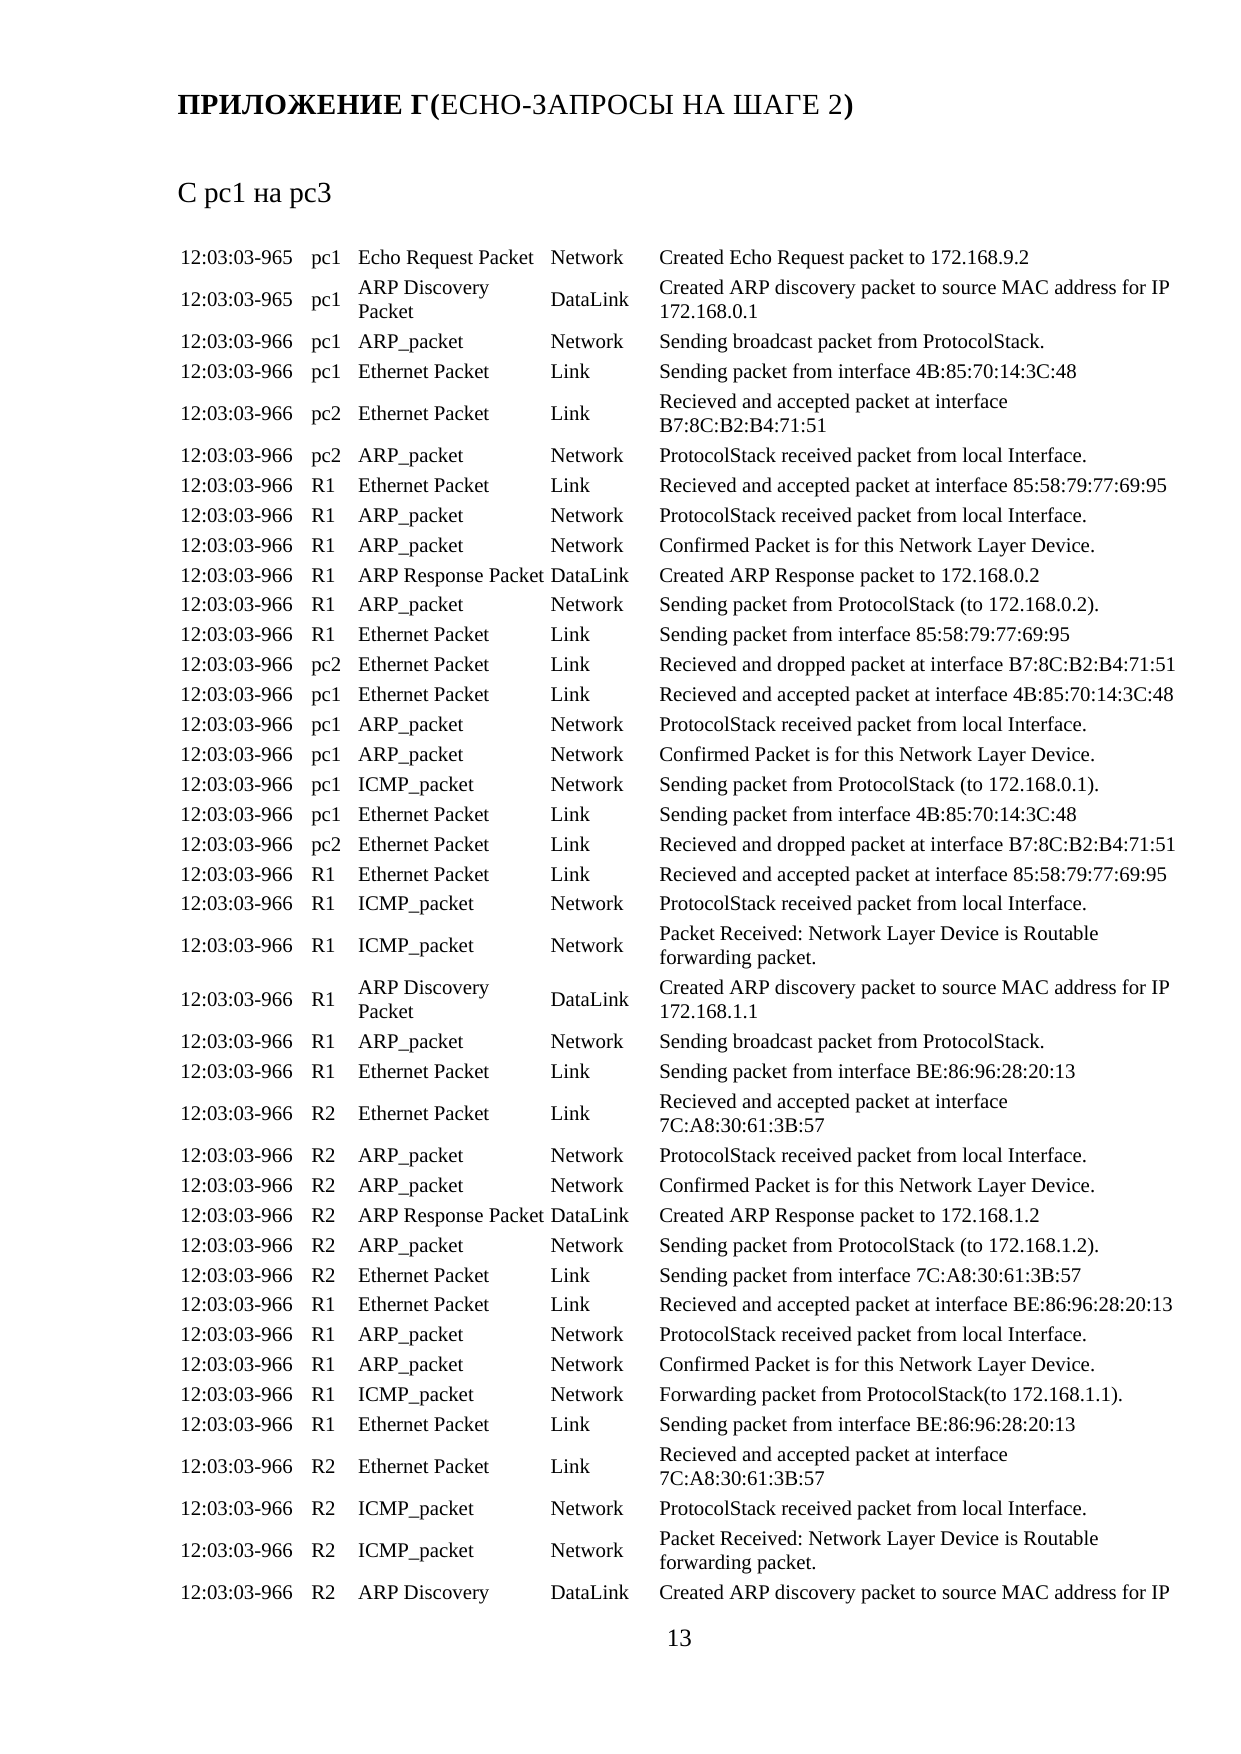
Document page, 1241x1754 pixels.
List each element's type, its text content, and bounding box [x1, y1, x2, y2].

table_cell ARP Discovery Packet [355, 272, 547, 326]
table_cell Ethernet Packet [355, 829, 547, 858]
table_header 12:03:03-965 [177, 243, 308, 272]
table_cell Sending packet from interface BE:86:96:28:20:13 [656, 1056, 1181, 1086]
table_cell Ethernet Packet [355, 1056, 547, 1086]
table_cell Created ARP discovery packet to source MAC address for IP [656, 1577, 1181, 1607]
table_cell pc2 [308, 386, 355, 440]
table_cell Network [548, 1493, 656, 1523]
table_cell Network [548, 440, 656, 470]
table_cell 12:03:03-966 [177, 530, 308, 559]
table_cell Link [548, 1056, 656, 1086]
table_cell 12:03:03-966 [177, 1379, 308, 1409]
table_cell Ethernet Packet [355, 386, 547, 440]
table_header pc1 [308, 243, 355, 272]
table_cell R2 [308, 1200, 355, 1230]
table_cell Recieved and dropped packet at interface B7:8C:B2:B4:71:51 [656, 829, 1181, 858]
table_cell Ethernet Packet [355, 649, 547, 679]
table_cell Sending packet from ProtocolStack (to 172.168.1.2). [656, 1230, 1181, 1259]
table_cell Link [548, 679, 656, 709]
table_cell Recieved and accepted packet at interface B7:8C:B2:B4:71:51 [656, 386, 1181, 440]
table_cell Created ARP Response packet to 172.168.0.2 [656, 560, 1181, 589]
table_cell pc1 [308, 272, 355, 326]
table_cell 12:03:03-966 [177, 1493, 308, 1523]
table_cell 12:03:03-966 [177, 1577, 308, 1607]
table_cell pc1 [308, 679, 355, 709]
table_cell ARP Discovery Packet [355, 972, 547, 1026]
table_cell Link [548, 1409, 656, 1439]
table_cell pc1 [308, 739, 355, 769]
table_cell R1 [308, 560, 355, 589]
table_cell ARP_packet [355, 1026, 547, 1056]
table_cell R1 [308, 590, 355, 619]
table_cell Recieved and accepted packet at interface 7C:A8:30:61:3B:57 [656, 1439, 1181, 1493]
table_cell Link [548, 829, 656, 858]
table_header Created Echo Request packet to 172.168.9.2 [656, 243, 1181, 272]
table_cell Link [548, 356, 656, 386]
table_cell ProtocolStack received packet from local Interface. [656, 889, 1181, 918]
table_cell Recieved and accepted packet at interface 7C:A8:30:61:3B:57 [656, 1086, 1181, 1140]
table_cell R1 [308, 1379, 355, 1409]
table_cell Sending packet from ProtocolStack (to 172.168.0.2). [656, 590, 1181, 619]
table_cell Created ARP discovery packet to source MAC address for IP 172.168.1.1 [656, 972, 1181, 1026]
table_cell ARP_packet [355, 1230, 547, 1259]
table_cell Sending packet from interface 4B:85:70:14:3C:48 [656, 799, 1181, 829]
table_cell Recieved and accepted packet at interface 85:58:79:77:69:95 [656, 859, 1181, 888]
table_cell R1 [308, 1409, 355, 1439]
table_cell 12:03:03-966 [177, 590, 308, 619]
table_header Echo Request Packet [355, 243, 547, 272]
table_cell 12:03:03-966 [177, 1260, 308, 1289]
table_cell Network [548, 1319, 656, 1349]
table_cell Sending packet from interface 85:58:79:77:69:95 [656, 619, 1181, 649]
table_cell 12:03:03-966 [177, 1056, 308, 1086]
table_cell Network [548, 530, 656, 559]
table_cell R1 [308, 889, 355, 918]
table_cell Ethernet Packet [355, 619, 547, 649]
table_cell Link [548, 1290, 656, 1319]
table_cell ICMP_packet [355, 918, 547, 972]
table_cell R2 [308, 1230, 355, 1259]
table_cell R1 [308, 619, 355, 649]
table_cell Forwarding packet from ProtocolStack(to 172.168.1.1). [656, 1379, 1181, 1409]
table_cell ProtocolStack received packet from local Interface. [656, 440, 1181, 470]
table_cell Recieved and accepted packet at interface BE:86:96:28:20:13 [656, 1290, 1181, 1319]
text C pc1 на pc3 [177, 175, 1181, 208]
table_cell 12:03:03-966 [177, 829, 308, 858]
table_cell Ethernet Packet [355, 1290, 547, 1319]
table_cell R2 [308, 1140, 355, 1170]
table_cell Network [548, 739, 656, 769]
table_cell 12:03:03-966 [177, 1140, 308, 1170]
table_cell 12:03:03-966 [177, 859, 308, 888]
table_cell R1 [308, 859, 355, 888]
table_cell Ethernet Packet [355, 1086, 547, 1140]
table_cell ICMP_packet [355, 1379, 547, 1409]
table_cell 12:03:03-966 [177, 739, 308, 769]
table_cell ProtocolStack received packet from local Interface. [656, 500, 1181, 530]
table_cell ProtocolStack received packet from local Interface. [656, 709, 1181, 739]
table_cell ProtocolStack received packet from local Interface. [656, 1493, 1181, 1523]
table_cell Link [548, 1439, 656, 1493]
table_cell Network [548, 1170, 656, 1200]
table_cell Network [548, 1523, 656, 1577]
table_cell Network [548, 918, 656, 972]
table_cell 12:03:03-966 [177, 1230, 308, 1259]
table_cell R1 [308, 530, 355, 559]
table_cell Recieved and accepted packet at interface 4B:85:70:14:3C:48 [656, 679, 1181, 709]
table_cell Link [548, 470, 656, 500]
table_cell R1 [308, 1026, 355, 1056]
table_cell 12:03:03-966 [177, 1349, 308, 1379]
table_cell ICMP_packet [355, 769, 547, 799]
table_cell 12:03:03-966 [177, 918, 308, 972]
table_cell ARP_packet [355, 530, 547, 559]
table_cell Sending packet from ProtocolStack (to 172.168.0.1). [656, 769, 1181, 799]
table_cell 12:03:03-966 [177, 649, 308, 679]
table_cell Ethernet Packet [355, 1409, 547, 1439]
table_cell 12:03:03-966 [177, 709, 308, 739]
table_cell 12:03:03-966 [177, 1409, 308, 1439]
table_cell 12:03:03-966 [177, 560, 308, 589]
table_cell Network [548, 889, 656, 918]
table_cell R2 [308, 1086, 355, 1140]
table_cell Sending packet from interface 7C:A8:30:61:3B:57 [656, 1260, 1181, 1289]
table_cell R2 [308, 1577, 355, 1607]
table_cell ARP_packet [355, 326, 547, 356]
table_cell 12:03:03-966 [177, 799, 308, 829]
table_cell DataLink [548, 560, 656, 589]
table_cell Ethernet Packet [355, 859, 547, 888]
table_cell Confirmed Packet is for this Network Layer Device. [656, 739, 1181, 769]
table_cell ICMP_packet [355, 889, 547, 918]
table_cell ARP_packet [355, 440, 547, 470]
table_cell Ethernet Packet [355, 470, 547, 500]
table_cell R1 [308, 1056, 355, 1086]
table_cell ARP Response Packet [355, 560, 547, 589]
table_cell ARP_packet [355, 1140, 547, 1170]
table_cell Confirmed Packet is for this Network Layer Device. [656, 1349, 1181, 1379]
table_cell R1 [308, 1319, 355, 1349]
table_cell R1 [308, 918, 355, 972]
table_header Network [548, 243, 656, 272]
table_cell Link [548, 799, 656, 829]
table_cell ARP_packet [355, 590, 547, 619]
table_cell pc1 [308, 356, 355, 386]
table_cell Ethernet Packet [355, 799, 547, 829]
table_cell 12:03:03-966 [177, 326, 308, 356]
table_cell 12:03:03-966 [177, 679, 308, 709]
table_cell DataLink [548, 972, 656, 1026]
table_cell ARP_packet [355, 739, 547, 769]
table_cell Network [548, 709, 656, 739]
table_cell Network [548, 500, 656, 530]
table_cell 12:03:03-966 [177, 619, 308, 649]
table_cell pc2 [308, 829, 355, 858]
table_cell Ethernet Packet [355, 356, 547, 386]
table_cell 12:03:03-966 [177, 500, 308, 530]
table_cell Recieved and accepted packet at interface 85:58:79:77:69:95 [656, 470, 1181, 500]
table_cell ARP_packet [355, 1170, 547, 1200]
table_cell Network [548, 1379, 656, 1409]
table_cell ProtocolStack received packet from local Interface. [656, 1319, 1181, 1349]
table_cell R2 [308, 1523, 355, 1577]
table_cell 12:03:03-966 [177, 440, 308, 470]
table_cell R1 [308, 500, 355, 530]
table_cell 12:03:03-966 [177, 1439, 308, 1493]
table_cell 12:03:03-966 [177, 1026, 308, 1056]
table_cell Network [548, 326, 656, 356]
table_cell Sending broadcast packet from ProtocolStack. [656, 326, 1181, 356]
table_cell Network [548, 1349, 656, 1379]
table_cell Link [548, 649, 656, 679]
table_cell Network [548, 1140, 656, 1170]
table_cell ProtocolStack received packet from local Interface. [656, 1140, 1181, 1170]
table_cell Sending packet from interface BE:86:96:28:20:13 [656, 1409, 1181, 1439]
table_cell Confirmed Packet is for this Network Layer Device. [656, 530, 1181, 559]
table_cell Packet Received: Network Layer Device is Routable forwarding packet. [656, 918, 1181, 972]
table_cell pc1 [308, 769, 355, 799]
table_cell 12:03:03-966 [177, 972, 308, 1026]
table_cell DataLink [548, 1577, 656, 1607]
table_cell Link [548, 1086, 656, 1140]
table_cell Confirmed Packet is for this Network Layer Device. [656, 1170, 1181, 1200]
table_cell 12:03:03-965 [177, 272, 308, 326]
table_cell ICMP_packet [355, 1523, 547, 1577]
table_cell Sending broadcast packet from ProtocolStack. [656, 1026, 1181, 1056]
table_cell Ethernet Packet [355, 679, 547, 709]
table_cell 12:03:03-966 [177, 386, 308, 440]
table_cell Link [548, 859, 656, 888]
table_cell R2 [308, 1493, 355, 1523]
table_cell R1 [308, 1349, 355, 1379]
table_cell R2 [308, 1439, 355, 1493]
table_cell R2 [308, 1260, 355, 1289]
table_cell Link [548, 1260, 656, 1289]
table_cell ARP_packet [355, 500, 547, 530]
table_cell 12:03:03-966 [177, 1290, 308, 1319]
table_cell Link [548, 386, 656, 440]
table_cell Created ARP Response packet to 172.168.1.2 [656, 1200, 1181, 1230]
table_cell Link [548, 619, 656, 649]
table_cell 12:03:03-966 [177, 356, 308, 386]
table_cell 12:03:03-966 [177, 1200, 308, 1230]
table_cell 12:03:03-966 [177, 1523, 308, 1577]
table_cell DataLink [548, 1200, 656, 1230]
table_cell pc1 [308, 799, 355, 829]
table_cell ARP_packet [355, 1349, 547, 1379]
table_cell ICMP_packet [355, 1493, 547, 1523]
table_cell pc1 [308, 709, 355, 739]
table_cell R1 [308, 1290, 355, 1319]
table_cell Network [548, 1230, 656, 1259]
table_cell ARP Discovery [355, 1577, 547, 1607]
table_cell pc2 [308, 649, 355, 679]
table_cell Sending packet from interface 4B:85:70:14:3C:48 [656, 356, 1181, 386]
table_cell R2 [308, 1170, 355, 1200]
table_cell ARP_packet [355, 709, 547, 739]
table_cell pc1 [308, 326, 355, 356]
table_cell Packet Received: Network Layer Device is Routable forwarding packet. [656, 1523, 1181, 1577]
table_cell Network [548, 590, 656, 619]
table_cell ARP Response Packet [355, 1200, 547, 1230]
table_cell 12:03:03-966 [177, 1319, 308, 1349]
table_cell Ethernet Packet [355, 1439, 547, 1493]
table_cell ARP_packet [355, 1319, 547, 1349]
table_cell R1 [308, 972, 355, 1026]
table_cell 12:03:03-966 [177, 889, 308, 918]
table_cell 12:03:03-966 [177, 769, 308, 799]
table_cell Recieved and dropped packet at interface B7:8C:B2:B4:71:51 [656, 649, 1181, 679]
table_cell Network [548, 769, 656, 799]
table_cell 12:03:03-966 [177, 1170, 308, 1200]
table_cell 12:03:03-966 [177, 1086, 308, 1140]
table_cell Created ARP discovery packet to source MAC address for IP 172.168.0.1 [656, 272, 1181, 326]
table_cell 12:03:03-966 [177, 470, 308, 500]
table_cell pc2 [308, 440, 355, 470]
table_cell DataLink [548, 272, 656, 326]
table_cell R1 [308, 470, 355, 500]
table_cell Network [548, 1026, 656, 1056]
table_cell Ethernet Packet [355, 1260, 547, 1289]
text Приложение Г(Echo-запросы на шаге 2) [177, 87, 1181, 121]
